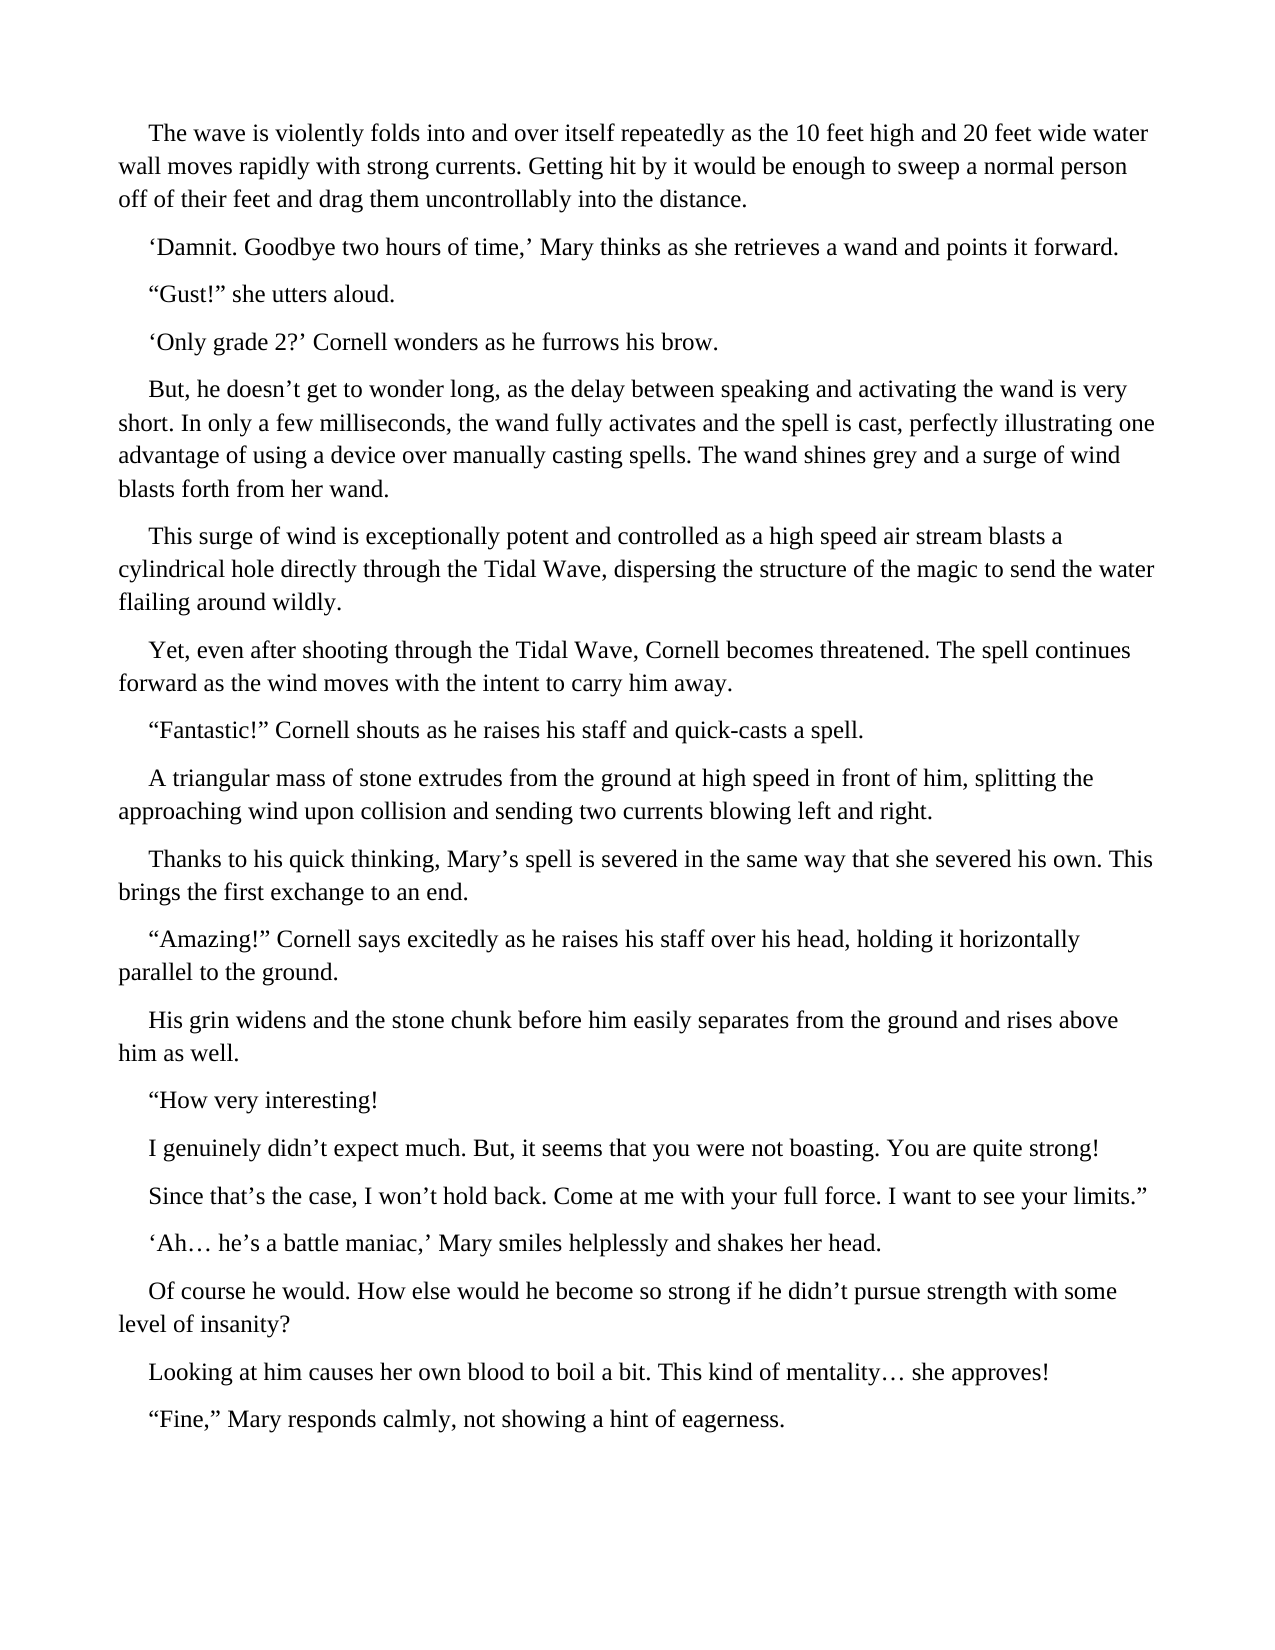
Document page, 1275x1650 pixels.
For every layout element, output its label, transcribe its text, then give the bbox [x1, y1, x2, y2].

text “Fantastic!” Cornell shouts as he raises his staff and quick-casts a spell. [118, 716, 1157, 744]
text Of course he would. How else would he become so strong if he didn’t pursue strength with some level of insanity? [118, 1276, 1157, 1338]
text Looking at him causes her own blood to boil a bit. This kind of mentality… she approves! [118, 1357, 1157, 1385]
text “Fine,” Mary responds calmly, not showing a hint of eagerness. [118, 1404, 1157, 1433]
text “How very interesting! [118, 1086, 1157, 1114]
text A triangular mass of stone extrudes from the ground at high speed in front of him, splitting the approaching wind upon collision and sending two currents blowing left and right. [118, 763, 1157, 825]
text ‘Ah… he’s a battle maniac,’ Mary smiles helplessly and shakes her head. [118, 1228, 1157, 1257]
text Yet, even after shooting through the Tidal Wave, Cornell becomes threatened. The spell continues forward as the wind moves with the intent to carry him away. [118, 635, 1157, 697]
text I genuinely didn’t expect much. But, it seems that you were not boasting. You are quite strong! [118, 1133, 1157, 1162]
text This surge of wind is exceptionally potent and controlled as a high speed air stream blasts a cylindrical hole directly through the Tidal Wave, dispersing the structure of the magic to send the water flailing around wildly. [118, 521, 1157, 616]
text “Gust!” she utters aloud. [118, 279, 1157, 308]
text ‘Damnit. Goodbye two hours of time,’ Mary thinks as she retrieves a wand and points it forward. [118, 232, 1157, 261]
text Since that’s the case, I won’t hold back. Come at me with your full force. I want to see your limits.” [118, 1181, 1157, 1209]
text His grin widens and the stone chunk before him easily separates from the ground and rises above him as well. [118, 1005, 1157, 1067]
text But, he doesn’t get to wonder long, as the delay between speaking and activating the wand is very short. In only a few milliseconds, the wand fully activates and the spell is cast, perfectly illustrating one advantage of using a device over manually casting spells. The wand shines grey and a surge of wind blasts forth from her wand. [118, 374, 1157, 502]
text Thanks to his quick thinking, Mary’s spell is severed in the same way that she severed his own. This brings the first exchange to an end. [118, 844, 1157, 906]
text The wave is violently folds into and over itself repeatedly as the 10 feet high and 20 feet wide water wall moves rapidly with strong currents. Getting hit by it would be enough to sweep a normal person off of their feet and drag them uncontrollably into the distance. [118, 118, 1157, 213]
text ‘Only grade 2?’ Cornell wonders as he furrows his brow. [118, 327, 1157, 356]
text “Amazing!” Cornell says excitedly as he raises his staff over his head, holding it horizontally parallel to the ground. [118, 924, 1157, 986]
